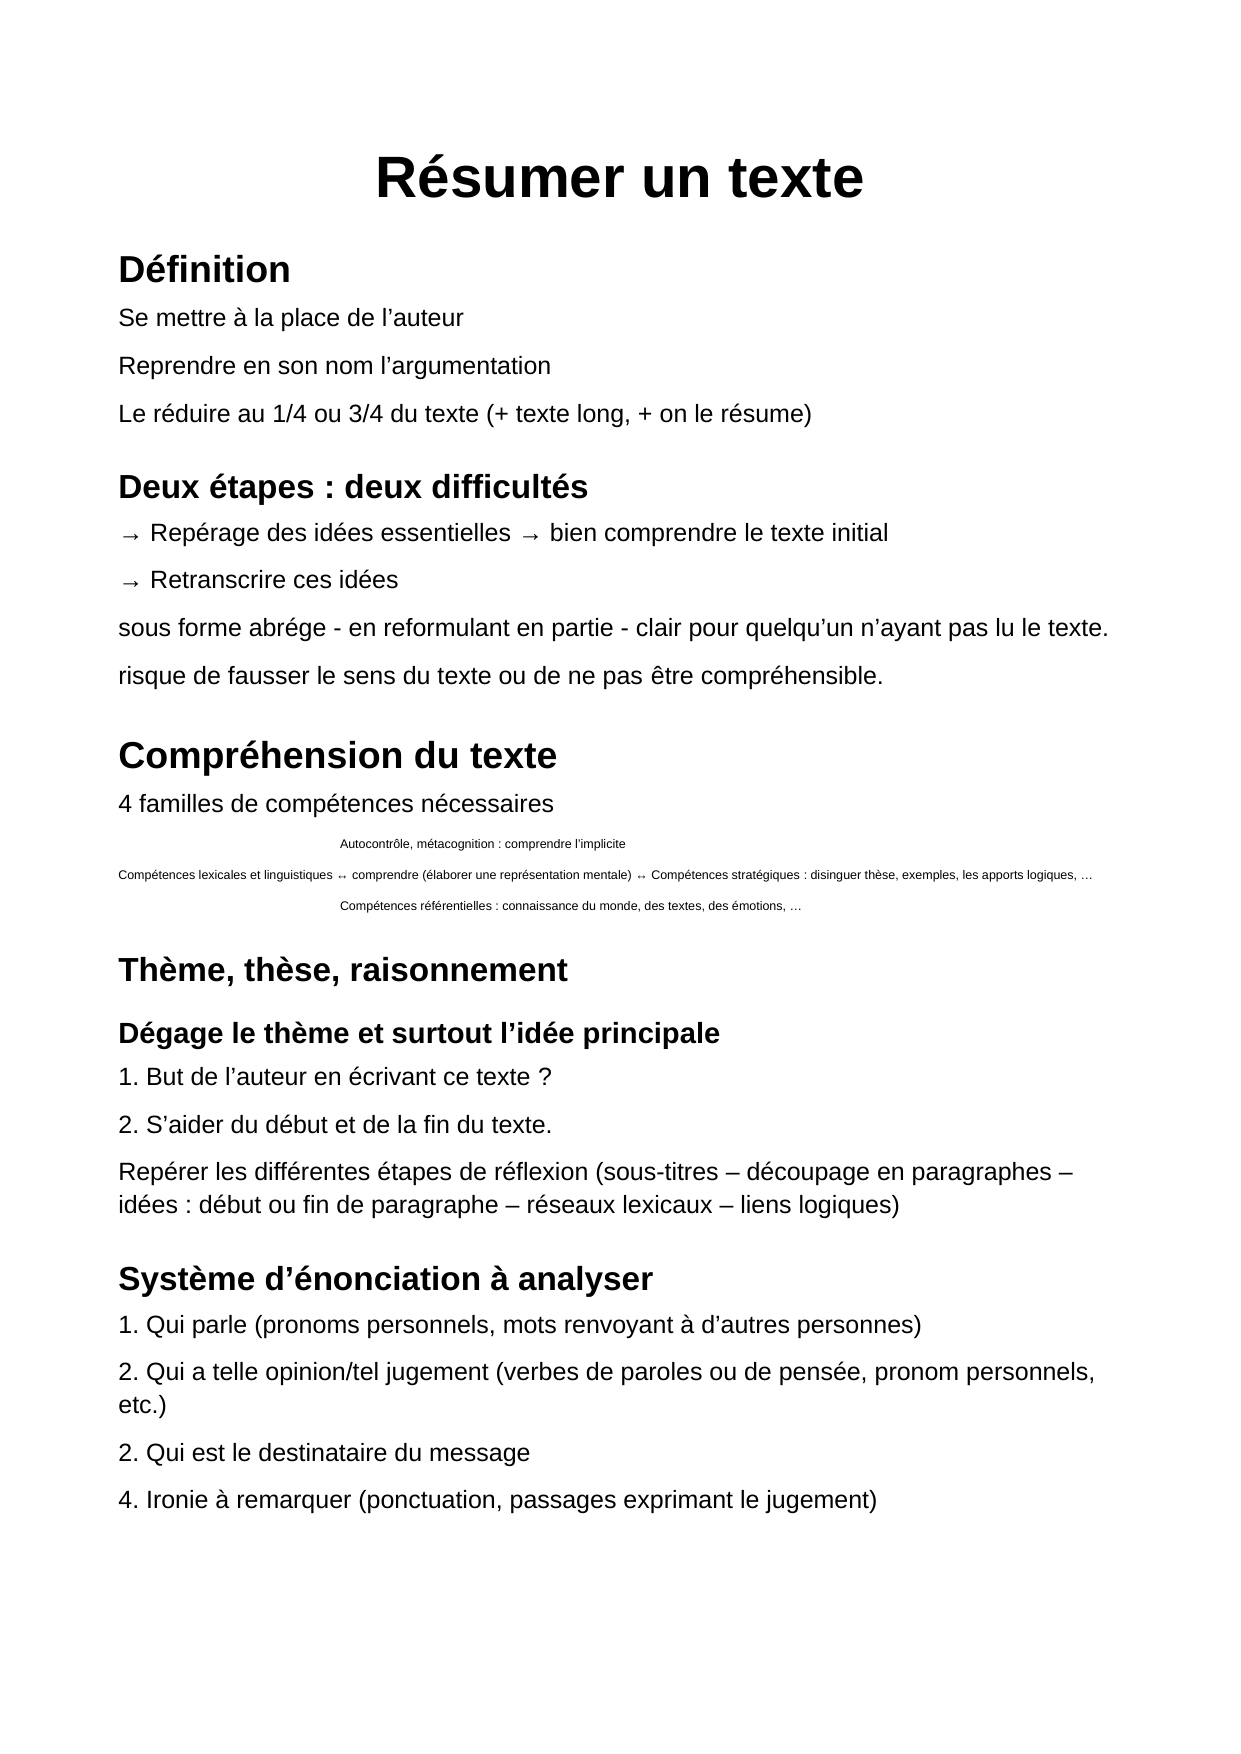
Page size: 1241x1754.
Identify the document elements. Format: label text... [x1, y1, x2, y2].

subtitle Thème, thèse, raisonnement [118, 951, 1122, 989]
subtitle Compréhension du texte [118, 733, 1122, 776]
text Reprendre en son nom l’argumentation [118, 351, 1122, 380]
subtitle Système d’énonciation à analyser [118, 1259, 1122, 1297]
text 2. Qui a telle opinion/tel jugement (verbes de paroles ou de pensée, pronom personnels, etc.) [118, 1357, 1122, 1419]
text 2. Qui est le destinataire du message [118, 1438, 1122, 1467]
text 2. S’aider du début et de la fin du texte. [118, 1110, 1122, 1138]
text Compétences lexicales et linguistiques ↔ comprendre (élaborer une représentation mentale) ↔ Compétences stratégiques : disinguer thèse, exemples, les apports logiques, … [118, 868, 1122, 882]
text sous forme abrége - en reformulant en partie - clair pour quelqu’un n’ayant pas lu le texte. [118, 613, 1122, 642]
subtitle Deux étapes : deux difficultés [118, 467, 1122, 505]
subtitle Dégage le thème et surtout l’idée principale [118, 1016, 1122, 1049]
text Le réduire au 1/4 ou 3/4 du texte (+ texte long, + on le résume) [118, 398, 1122, 427]
text 4. Ironie à remarquer (ponctuation, passages exprimant le jugement) [118, 1486, 1122, 1514]
text → Repérage des idées essentielles → bien comprendre le texte initial [118, 518, 1122, 547]
text Compétences référentielles : connaissance du monde, des textes, des émotions, … [118, 899, 1122, 913]
subtitle Définition [118, 248, 1122, 291]
text → Retranscrire ces idées [118, 566, 1122, 594]
title Résumer un texte [118, 143, 1122, 210]
text 4 familles de compétences nécessaires [118, 789, 1122, 818]
text 1. But de l’auteur en écrivant ce texte ? [118, 1062, 1122, 1091]
text 1. Qui parle (pronoms personnels, mots renvoyant à d’autres personnes) [118, 1310, 1122, 1338]
text risque de fausser le sens du texte ou de ne pas être compréhensible. [118, 661, 1122, 689]
text Se mettre à la place de l’auteur [118, 303, 1122, 332]
text Repérer les différentes étapes de réflexion (sous-titres – découpage en paragraphes – idées : début ou fin de paragraphe – réseaux lexicaux – liens logiques) [118, 1157, 1122, 1219]
text Autocontrôle, métacognition : comprendre l’implicite [118, 837, 1122, 851]
